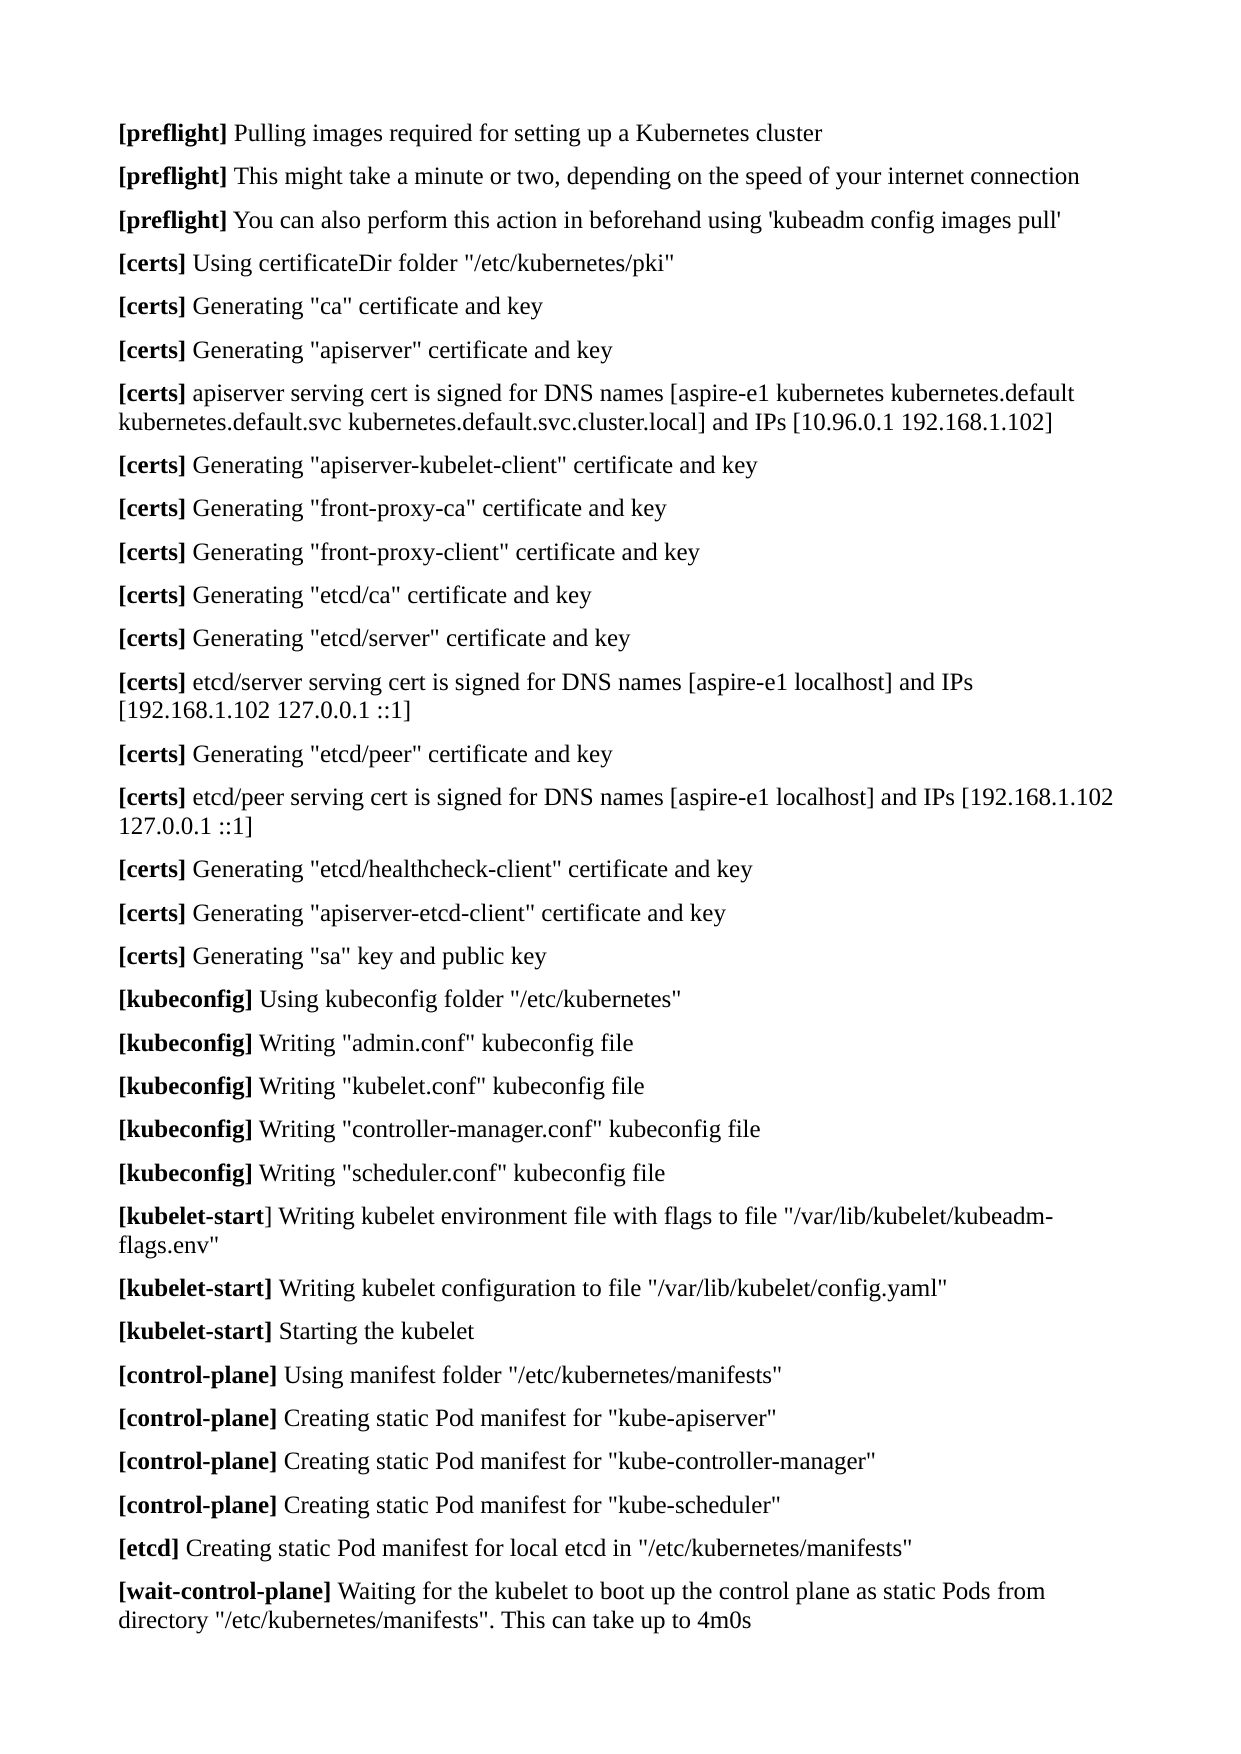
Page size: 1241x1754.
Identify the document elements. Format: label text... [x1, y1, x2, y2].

text [certs] Generating "etcd/server" certificate and key [118, 623, 1122, 652]
text [certs] Using certificateDir folder "/etc/kubernetes/pki" [118, 248, 1122, 277]
text [preflight] This might take a minute or two, depending on the speed of your internet connection [118, 161, 1122, 190]
text [kubelet-start] Writing kubelet environment file with flags to file "/var/lib/kubelet/kubeadm-flags.env" [118, 1201, 1122, 1258]
text [control-plane] Creating static Pod manifest for "kube-apiserver" [118, 1403, 1122, 1432]
text [certs] Generating "front-proxy-client" certificate and key [118, 537, 1122, 566]
text [kubeconfig] Using kubeconfig folder "/etc/kubernetes" [118, 984, 1122, 1013]
text [certs] Generating "front-proxy-ca" certificate and key [118, 493, 1122, 522]
text [certs] Generating "etcd/peer" certificate and key [118, 739, 1122, 768]
text [certs] etcd/peer serving cert is signed for DNS names [aspire-e1 localhost] and IPs [192.168.1.102 127.0.0.1 ::1] [118, 782, 1122, 840]
text [control-plane] Creating static Pod manifest for "kube-controller-manager" [118, 1446, 1122, 1475]
text [certs] Generating "apiserver-etcd-client" certificate and key [118, 898, 1122, 926]
text [certs] Generating "etcd/ca" certificate and key [118, 580, 1122, 609]
text [control-plane] Using manifest folder "/etc/kubernetes/manifests" [118, 1360, 1122, 1388]
text [certs] Generating "etcd/healthcheck-client" certificate and key [118, 854, 1122, 883]
text [certs] Generating "apiserver-kubelet-client" certificate and key [118, 450, 1122, 479]
text [control-plane] Creating static Pod manifest for "kube-scheduler" [118, 1490, 1122, 1518]
text [kubeconfig] Writing "admin.conf" kubeconfig file [118, 1028, 1122, 1056]
text [etcd] Creating static Pod manifest for local etcd in "/etc/kubernetes/manifests" [118, 1533, 1122, 1562]
text [certs] apiserver serving cert is signed for DNS names [aspire-e1 kubernetes kubernetes.default kubernetes.default.svc kubernetes.default.svc.cluster.local] and IPs [10.96.0.1 192.168.1.102] [118, 378, 1122, 436]
text [certs] Generating "sa" key and public key [118, 941, 1122, 970]
text [preflight] Pulling images required for setting up a Kubernetes cluster [118, 118, 1122, 147]
text [kubeconfig] Writing "kubelet.conf" kubeconfig file [118, 1071, 1122, 1100]
text [certs] Generating "apiserver" certificate and key [118, 335, 1122, 363]
text [preflight] You can also perform this action in beforehand using 'kubeadm config images pull' [118, 205, 1122, 233]
text [kubeconfig] Writing "scheduler.conf" kubeconfig file [118, 1158, 1122, 1186]
text [certs] etcd/server serving cert is signed for DNS names [aspire-e1 localhost] and IPs [192.168.1.102 127.0.0.1 ::1] [118, 667, 1122, 724]
text [kubeconfig] Writing "controller-manager.conf" kubeconfig file [118, 1114, 1122, 1143]
text [kubelet-start] Writing kubelet configuration to file "/var/lib/kubelet/config.yaml" [118, 1273, 1122, 1302]
text [wait-control-plane] Waiting for the kubelet to boot up the control plane as static Pods from directory "/etc/kubernetes/manifests". This can take up to 4m0s [118, 1576, 1122, 1634]
text [certs] Generating "ca" certificate and key [118, 291, 1122, 320]
text [kubelet-start] Starting the kubelet [118, 1316, 1122, 1345]
